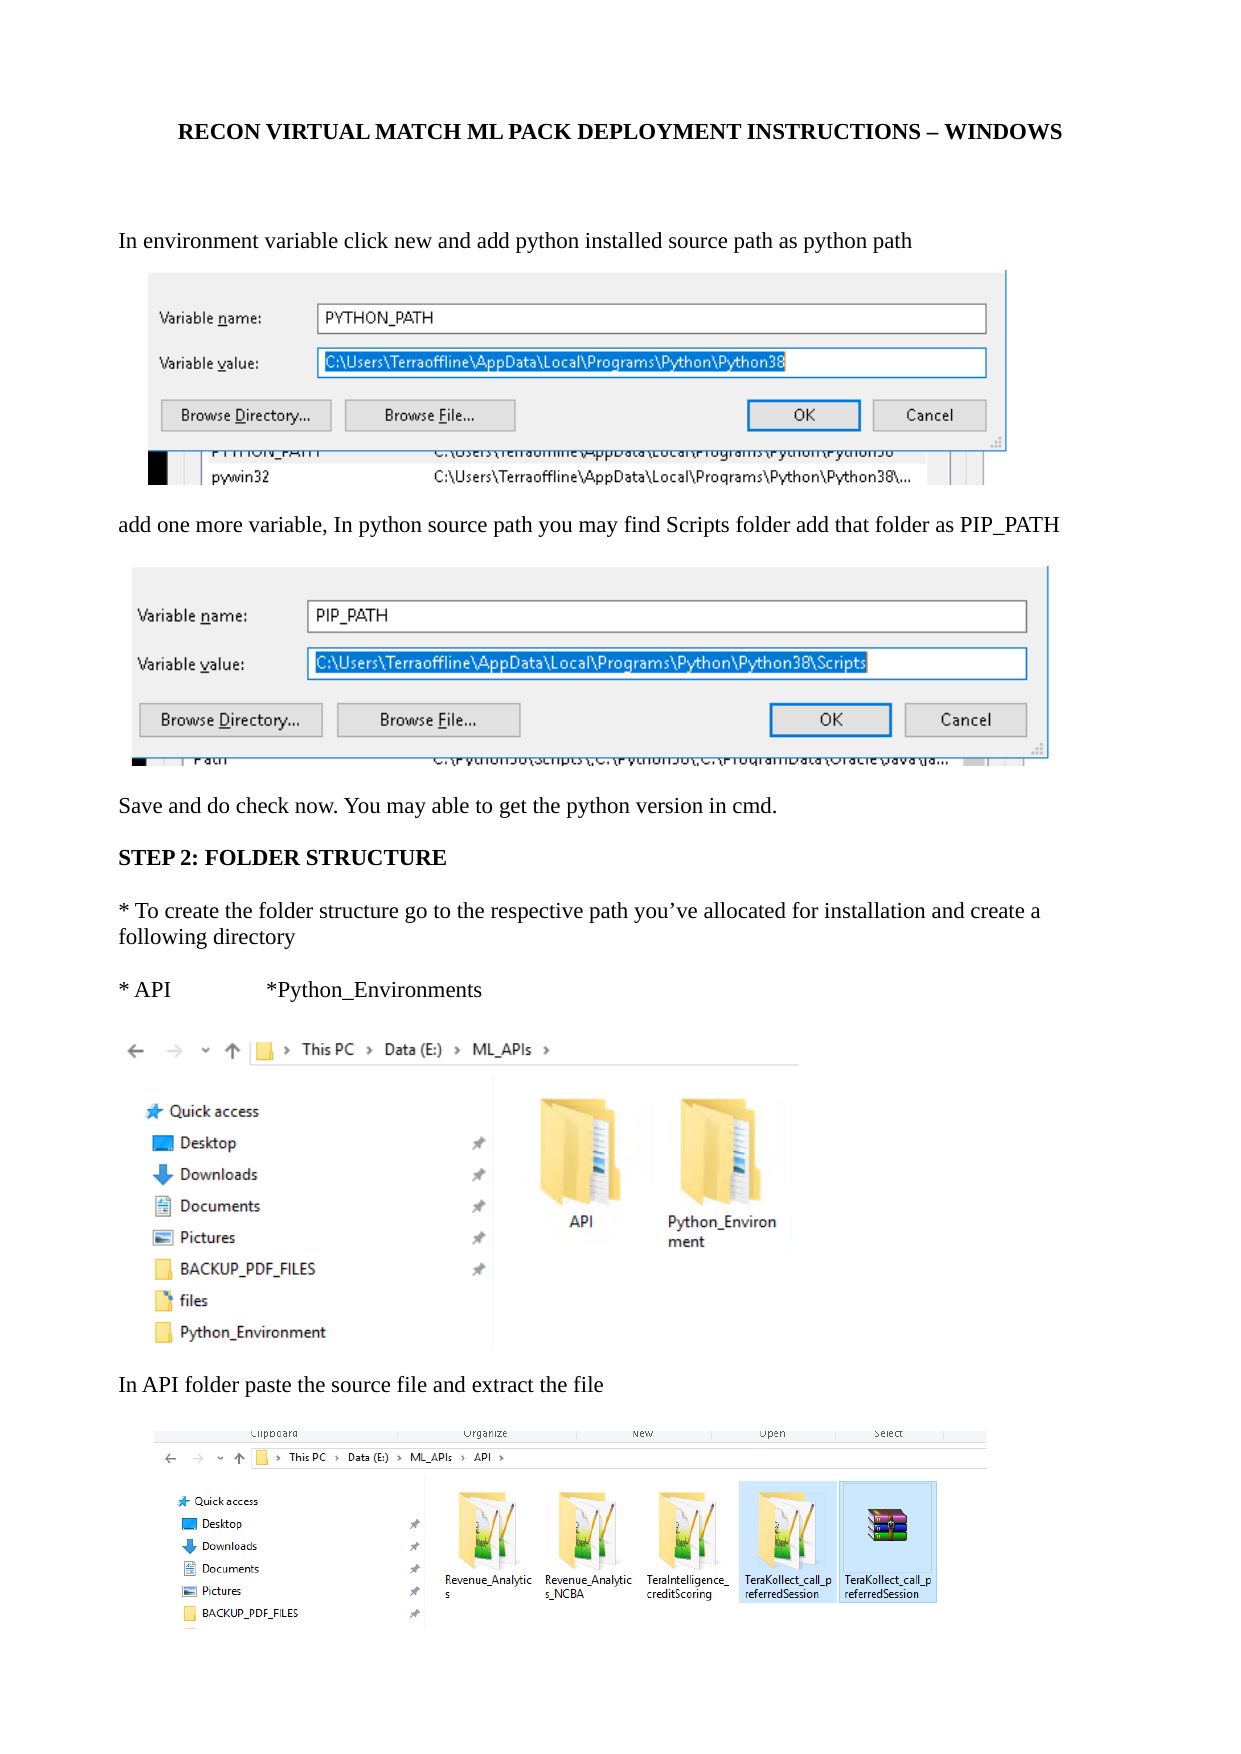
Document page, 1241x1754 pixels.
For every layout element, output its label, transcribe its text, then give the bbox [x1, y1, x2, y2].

text Save and do check now. You may able to get the python version in cmd. [118, 792, 1122, 818]
text * To create the folder structure go to the respective path you’ve allocated for installation and create a following directory [118, 897, 1122, 950]
text * API *Python_Environments [118, 976, 1122, 1002]
picture [153, 1431, 987, 1629]
text In API folder paste the source file and extract the file [118, 1371, 1122, 1398]
text add one more variable, In python source path you may find Scripts folder add that folder as PIP_PATH [118, 511, 1122, 537]
picture [120, 1042, 799, 1351]
text STEP 2: FOLDER STRUCTURE [118, 844, 1122, 871]
text In environment variable click new and add python installed source path as python path [118, 227, 1122, 253]
picture [148, 270, 1008, 485]
picture [131, 566, 1053, 766]
